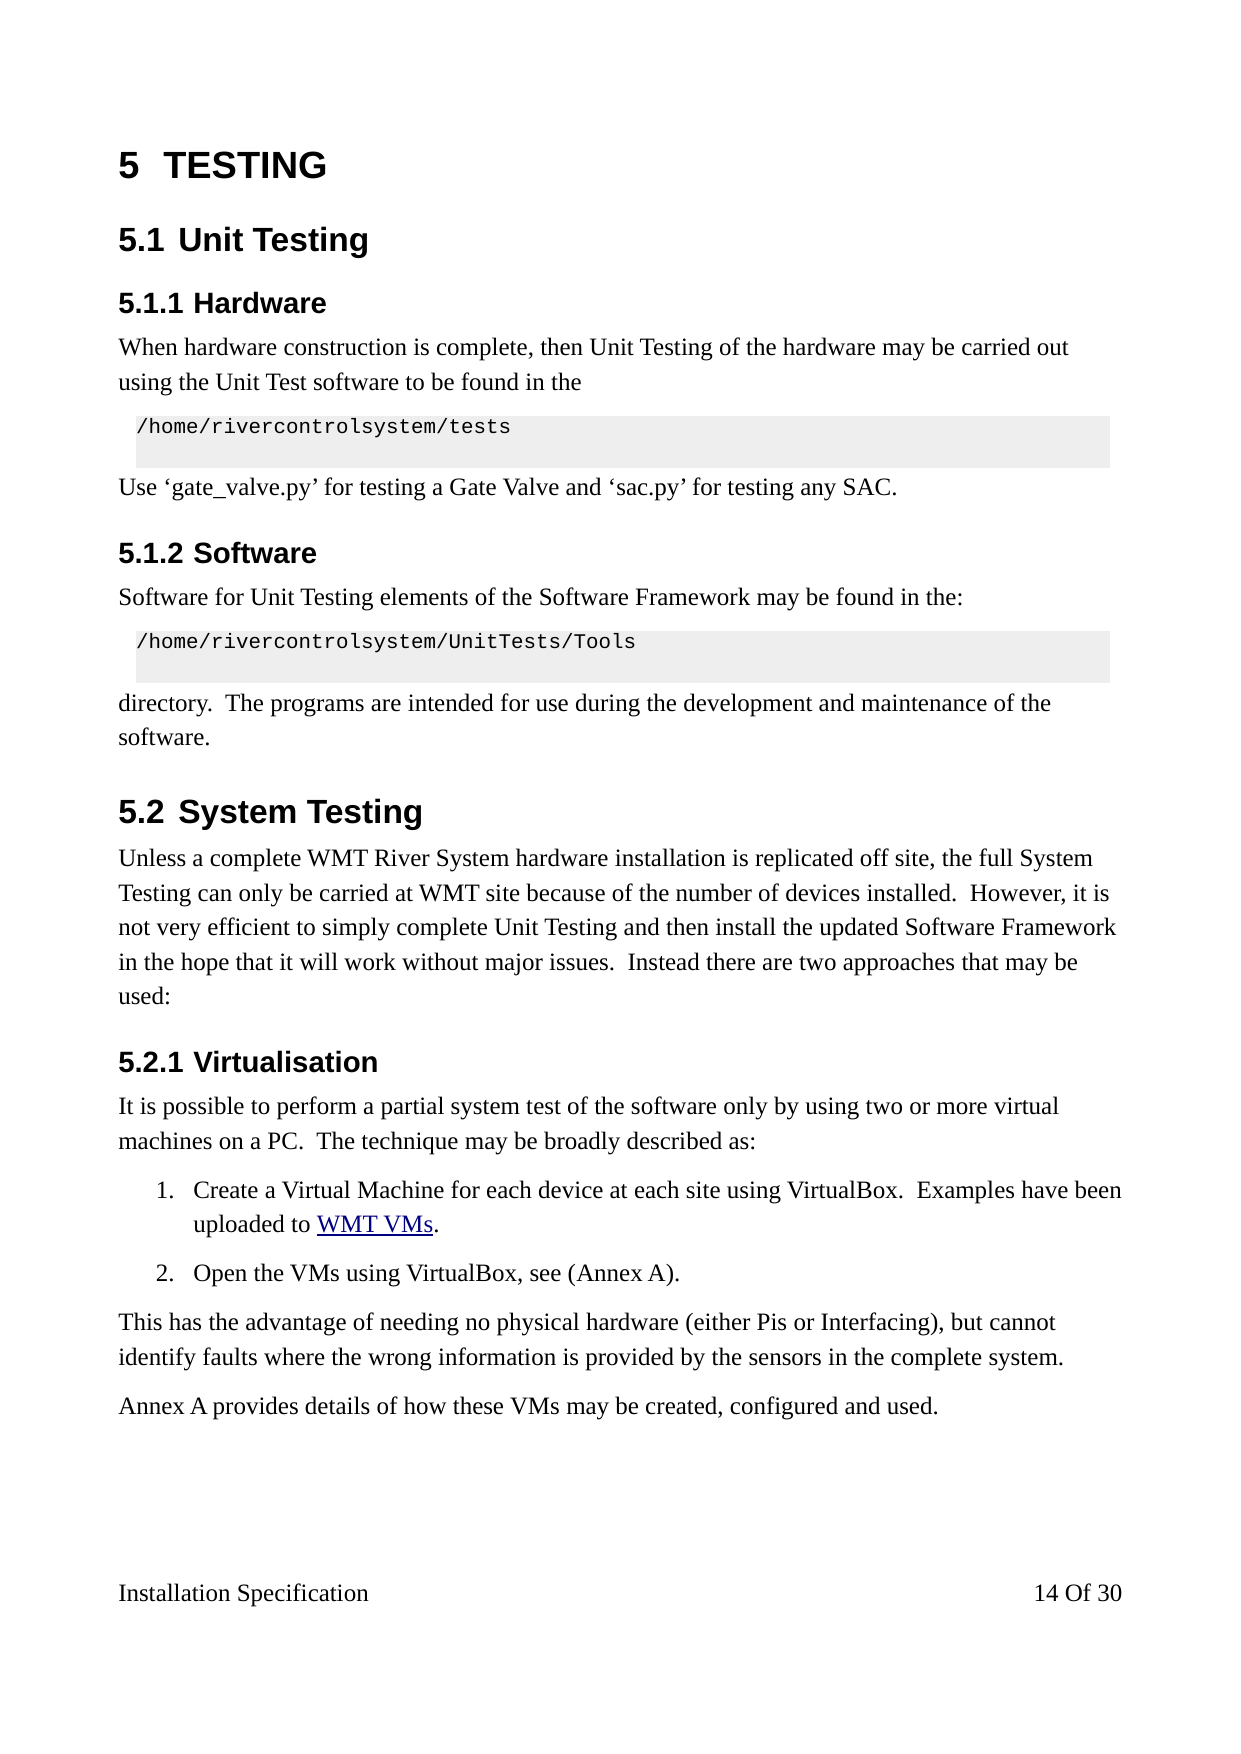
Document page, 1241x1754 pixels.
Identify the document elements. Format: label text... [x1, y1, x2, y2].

text It is possible to perform a partial system test of the software only by using two or more virtual machines on a PC. The technique may be broadly described as: [118, 1091, 1122, 1154]
text When hardware construction is complete, then Unit Testing of the hardware may be carried out using the Unit Test software to be found in the [118, 332, 1122, 395]
subtitle Software [118, 536, 1122, 570]
list Open the VMs using VirtualBox, see (Annex A). [156, 1258, 1122, 1287]
text Software for Unit Testing elements of the Software Framework may be found in the: [118, 582, 1122, 611]
list Create a Virtual Machine for each device at each site using VirtualBox. Examples have been uploaded to WMT VMs. [156, 1175, 1122, 1238]
subtitle TESTING [118, 143, 1122, 187]
subtitle System Testing [118, 792, 1122, 831]
text /home/rivercontrolsystem/UnitTests/Tools [136, 631, 1110, 655]
text This has the advantage of needing no physical hardware (either Pis or Interfacing), but cannot identify faults where the wrong information is provided by the sensors in the complete system. [118, 1307, 1122, 1371]
subtitle Unit Testing [118, 220, 1122, 259]
text Unless a complete WMT River System hardware installation is replicated off site, the full System Testing can only be carried at WMT site because of the number of devices installed. However, it is not very efficient to simply complete Unit Testing and then install the updated Software Framework in the hope that it will work without major issues. Instead there are two approaches that may be used: [118, 843, 1122, 1010]
subtitle Virtualisation [118, 1045, 1122, 1079]
text directory. The programs are intended for use during the development and maintenance of the software. [118, 688, 1122, 751]
subtitle Hardware [118, 286, 1122, 319]
text Annex A provides details of how these VMs may be created, configured and used. [118, 1391, 1122, 1420]
text Use ‘gate_valve.py’ for testing a Gate Valve and ‘sac.py’ for testing any SAC. [118, 472, 1122, 501]
text /home/rivercontrolsystem/tests [136, 416, 1110, 439]
